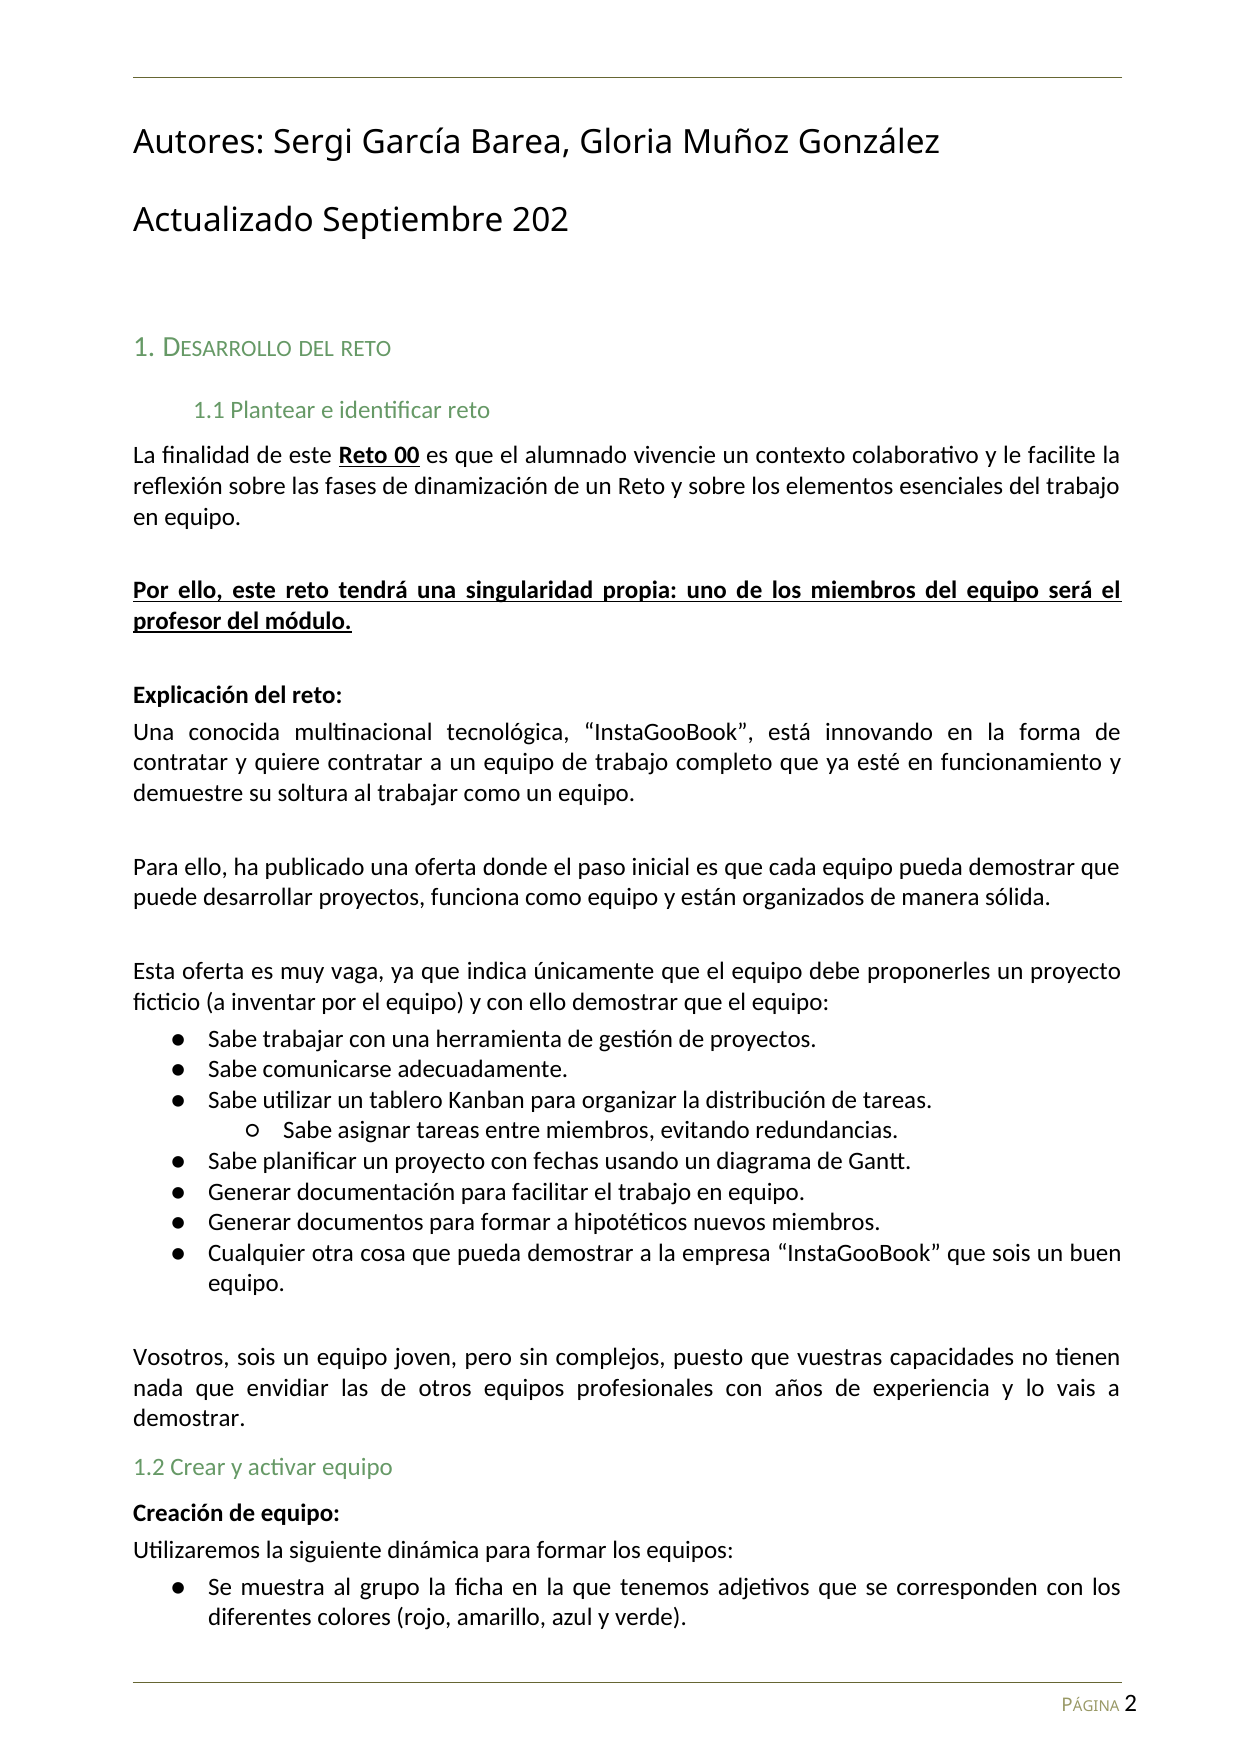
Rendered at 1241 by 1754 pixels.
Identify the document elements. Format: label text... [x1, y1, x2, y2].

list Generar documentos para formar a hipotéticos nuevos miembros. [170, 1206, 1122, 1237]
text Una conocida multinacional tecnológica, “InstaGooBook”, está innovando en la forma de contratar y quiere contratar a un equipo de trabajo completo que ya esté en funcionamiento y demuestre su soltura al trabajar como un equipo. [133, 716, 1122, 808]
subtitle Desarrollo del reto [133, 328, 1122, 364]
subtitle 1.1 Plantear e identificar reto [193, 394, 1122, 425]
list Sabe utilizar un tablero Kanban para organizar la distribución de tareas. [170, 1084, 1122, 1114]
text Esta oferta es muy vaga, ya que indica únicamente que el equipo debe proponerles un proyecto ficticio (a inventar por el equipo) y con ello demostrar que el equipo: [133, 956, 1122, 1017]
text Para ello, ha publicado una oferta donde el paso inicial es que cada equipo pueda demostrar que puede desarrollar proyectos, funciona como equipo y están organizados de manera sólida. [133, 851, 1122, 912]
list Sabe trabajar con una herramienta de gestión de proyectos. [170, 1023, 1122, 1053]
text Utilizaremos la siguiente dinámica para formar los equipos: [133, 1534, 1122, 1564]
text Explicación del reto: [133, 679, 1122, 709]
list Sabe planificar un proyecto con fechas usando un diagrama de Gantt. [170, 1145, 1122, 1176]
text profesor del módulo. [133, 602, 1122, 636]
list Generar documentación para facilitar el trabajo en equipo. [170, 1176, 1122, 1206]
list Sabe asignar tareas entre miembros, evitando redundancias. [245, 1114, 1122, 1145]
text Por ello, este reto tendrá una singularidad propia: uno de los miembros del equipo será el [133, 574, 1122, 601]
text Autores: Sergi García Barea, Gloria Muñoz González [133, 118, 1122, 163]
text Creación de equipo: [133, 1497, 1122, 1527]
list Cualquier otra cosa que pueda demostrar a la empresa “InstaGooBook” que sois un buen equipo. [170, 1237, 1122, 1298]
list Se muestra al grupo la ficha en la que tenemos adjetivos que se corresponden con los diferentes colores (rojo, amarillo, azul y verde). [170, 1571, 1122, 1632]
text Actualizado Septiembre 202 [133, 196, 1122, 241]
text Vosotros, sois un equipo joven, pero sin complejos, puesto que vuestras capacidades no tienen nada que envidiar las de otros equipos profesionales con años de experiencia y lo vais a demostrar. [133, 1341, 1122, 1433]
subtitle 1.2 Crear y activar equipo [133, 1452, 1122, 1482]
text La finalidad de este Reto 00 es que el alumnado vivencie un contexto colaborativo y le facilite la reflexión sobre las fases de dinamización de un Reto y sobre los elementos esenciales del trabajo en equipo. [133, 439, 1122, 531]
list Sabe comunicarse adecuadamente. [170, 1053, 1122, 1084]
